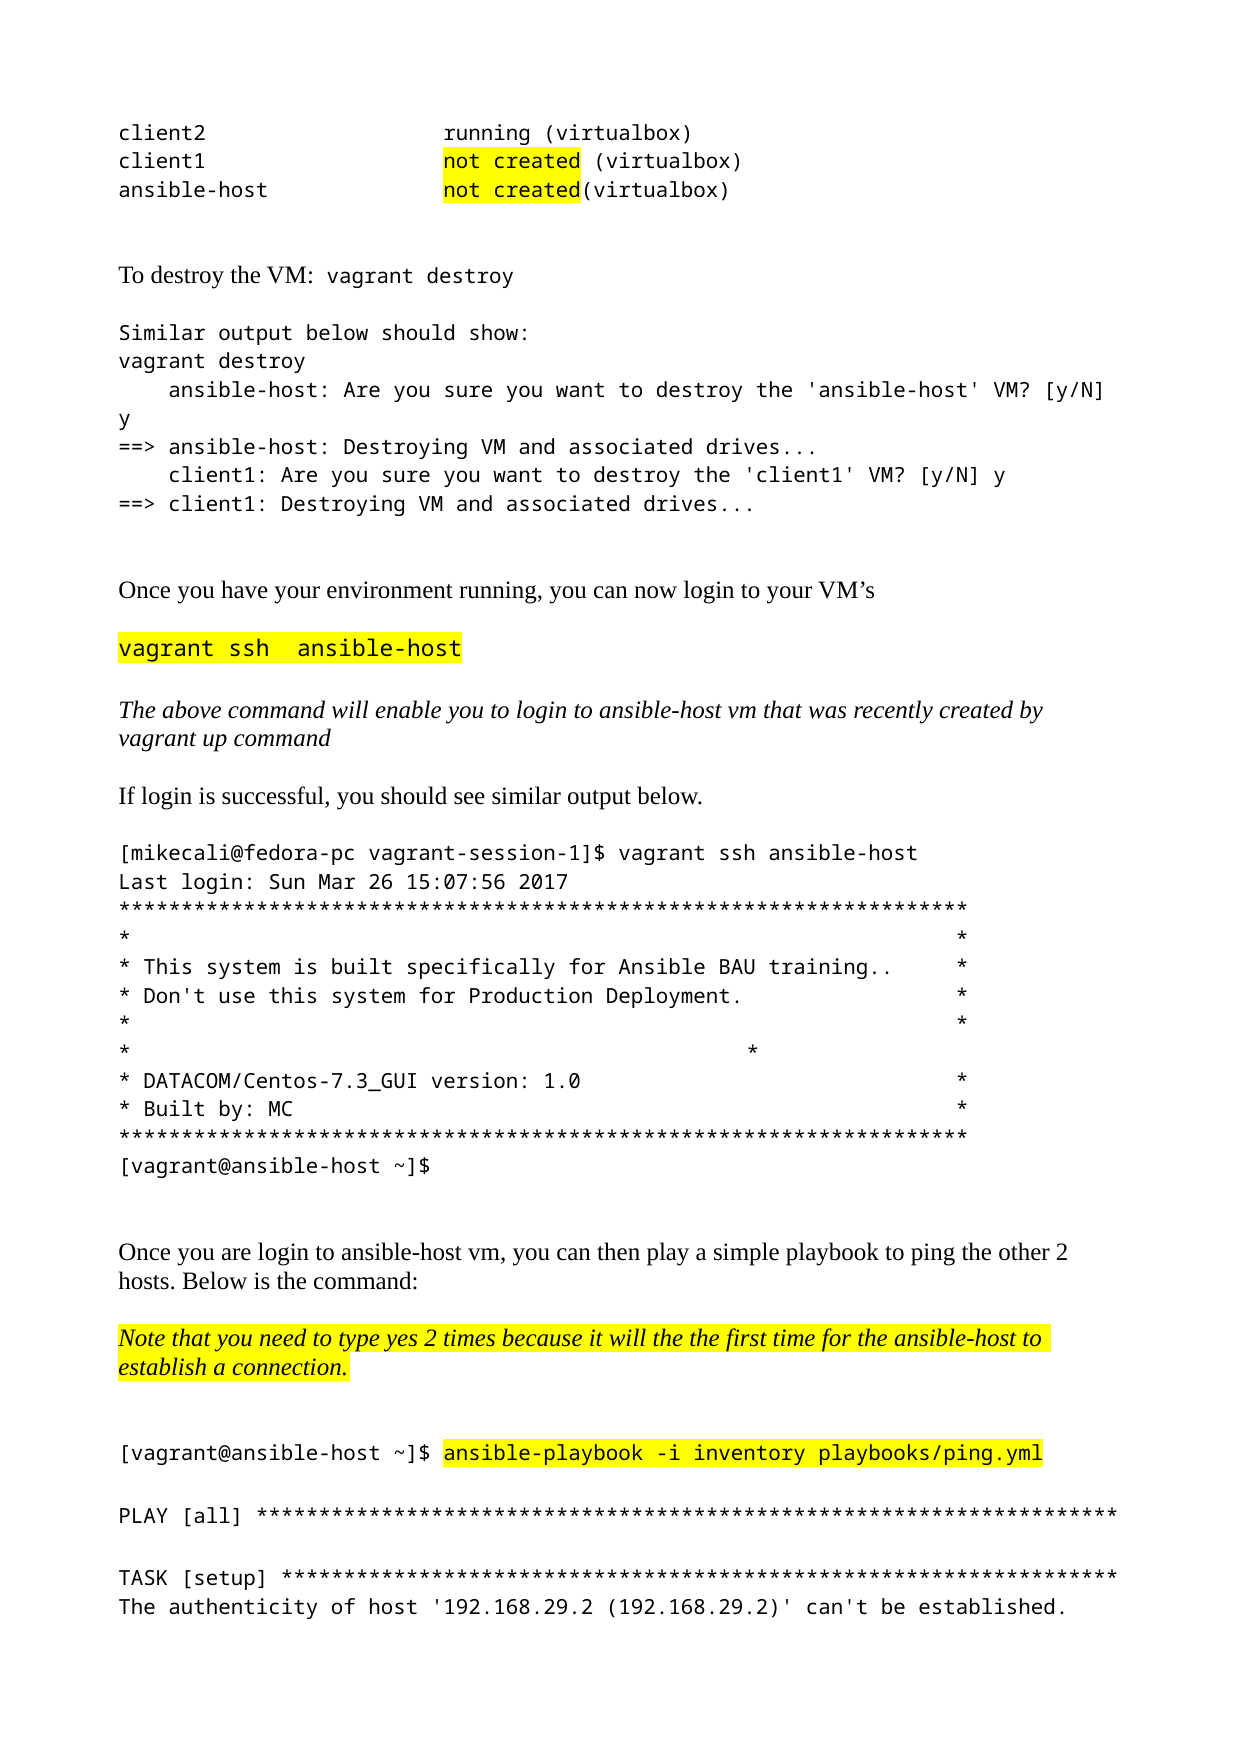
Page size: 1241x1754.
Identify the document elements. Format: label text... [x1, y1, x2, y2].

text To destroy the VM: vagrant destroy [118, 260, 1122, 290]
text Similar output below should show: [118, 318, 1122, 347]
text [vagrant@ansible-host ~]$ [118, 1151, 1122, 1180]
text * * [118, 1038, 1122, 1066]
text vagrant ssh ansible-host [118, 632, 1122, 663]
text * This system is built specifically for Ansible BAU training.. * [118, 952, 1122, 981]
text ansible-host not created(virtualbox) [118, 175, 1122, 203]
text * Built by: MC * [118, 1094, 1122, 1123]
text TASK [setup] ******************************************************************* [118, 1563, 1122, 1592]
text Once you are login to ansible-host vm, you can then play a simple playbook to ping the other 2 hosts. Below is the command: [118, 1237, 1122, 1295]
text ******************************************************************** [118, 895, 1122, 924]
text * * [118, 1009, 1122, 1038]
text Note that you need to type yes 2 times because it will the the first time for the ansible-host to establish a connection. [118, 1323, 1122, 1381]
text ==> ansible-host: Destroying VM and associated drives... [118, 432, 1122, 460]
text ansible-host: Are you sure you want to destroy the 'ansible-host' VM? [y/N] y [118, 375, 1122, 432]
text * DATACOM/Centos-7.3_GUI version: 1.0 * [118, 1066, 1122, 1094]
text ******************************************************************** [118, 1123, 1122, 1151]
text client1: Are you sure you want to destroy the 'client1' VM? [y/N] y [118, 460, 1122, 489]
text * Don't use this system for Production Deployment. * [118, 981, 1122, 1009]
text The authenticity of host '192.168.29.2 (192.168.29.2)' can't be established. [118, 1592, 1122, 1620]
text The above command will enable you to login to ansible-host vm that was recently created by vagrant up command [118, 695, 1122, 752]
text Once you have your environment running, you can now login to your VM’s [118, 575, 1122, 603]
text If login is successful, you should see similar output below. [118, 781, 1122, 810]
text ==> client1: Destroying VM and associated drives... [118, 489, 1122, 517]
text client1 not created (virtualbox) [118, 147, 1122, 175]
text vagrant destroy [118, 347, 1122, 375]
text [mikecali@fedora-pc vagrant-session-1]$ vagrant ssh ansible-host [118, 838, 1122, 867]
text Last login: Sun Mar 26 15:07:56 2017 [118, 867, 1122, 895]
text [vagrant@ansible-host ~]$ ansible-playbook -i inventory playbooks/ping.yml [118, 1438, 1122, 1467]
text client2 running (virtualbox) [118, 118, 1122, 147]
text * * [118, 924, 1122, 952]
text PLAY [all] ********************************************************************* [118, 1501, 1122, 1529]
